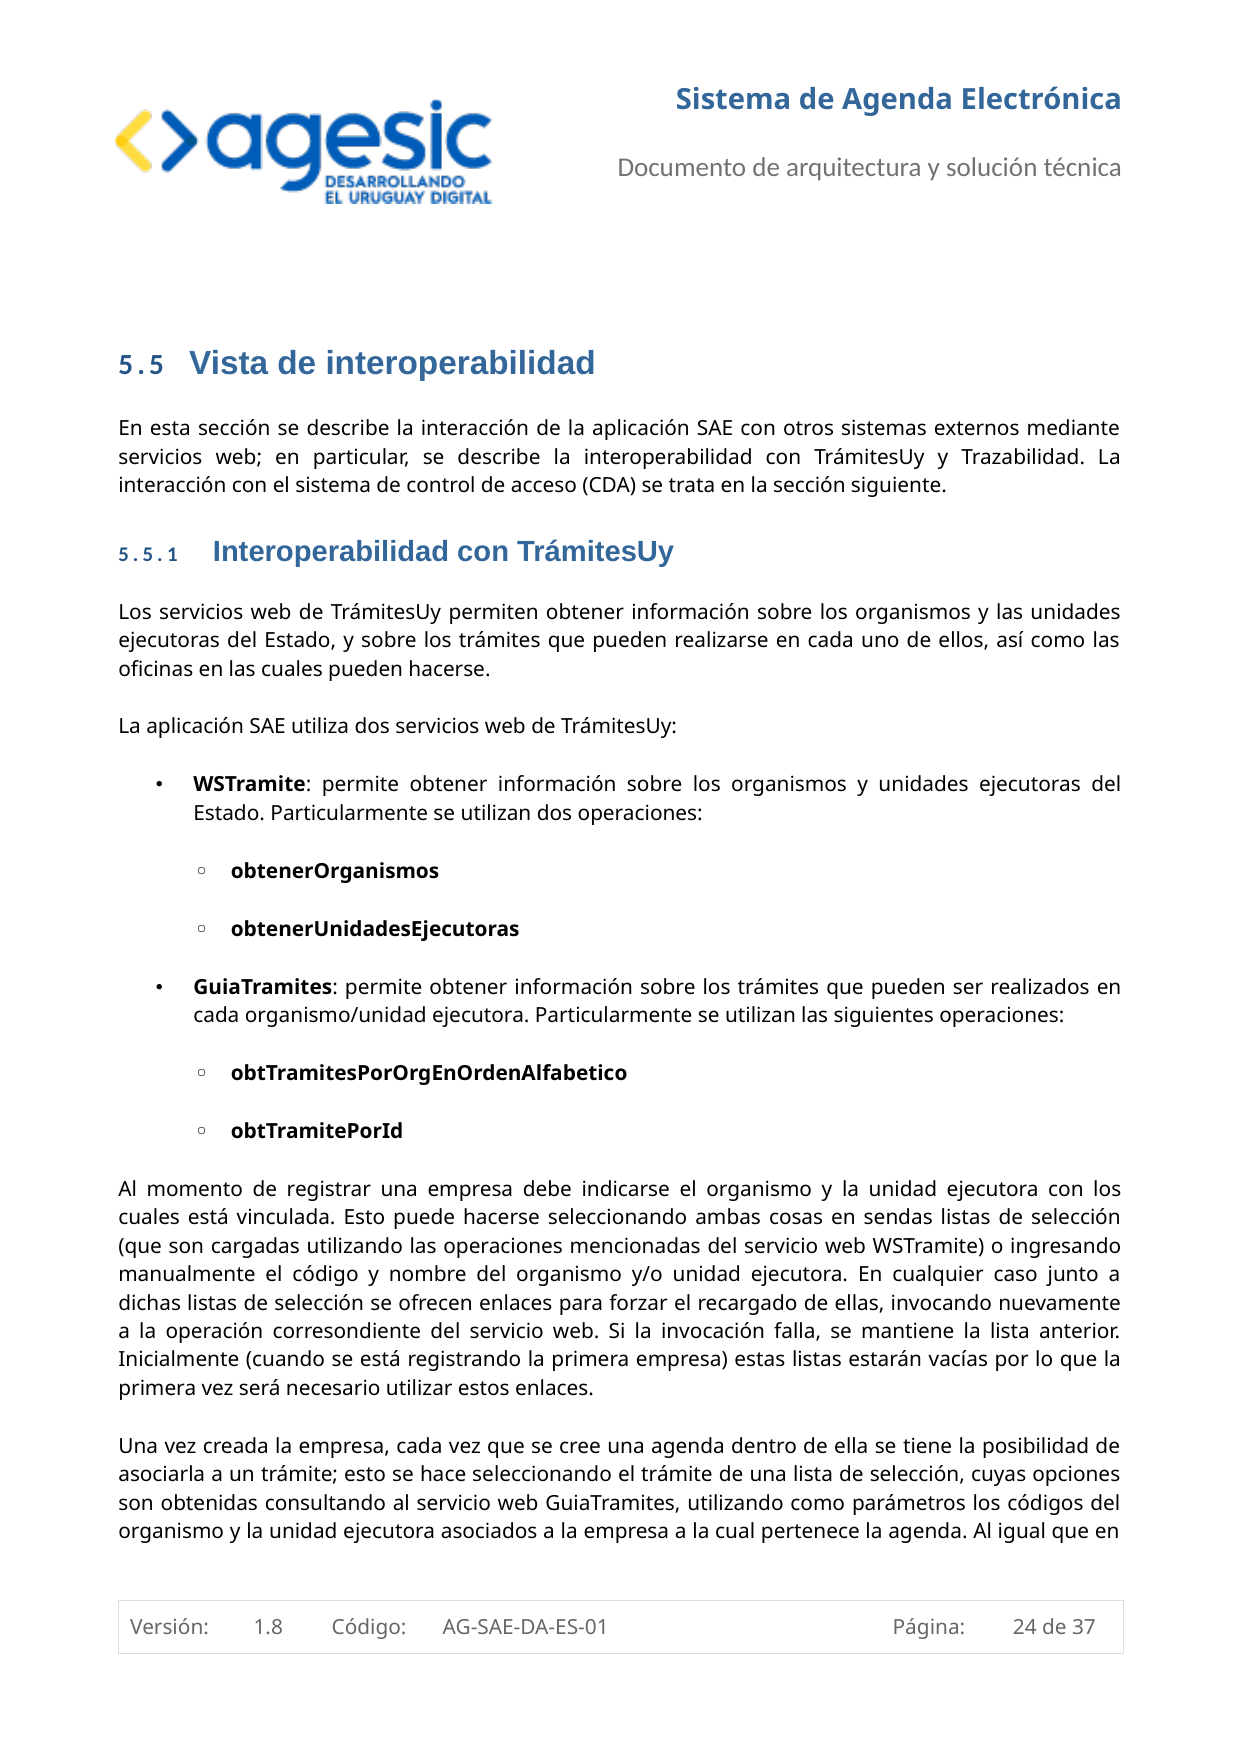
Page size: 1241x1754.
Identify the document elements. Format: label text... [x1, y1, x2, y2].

text Una vez creada la empresa, cada vez que se cree una agenda dentro de ella se tiene la posibilidad de asociarla a un trámite; esto se hace seleccionando el trámite de una lista de selección, cuyas opciones son obtenidas consultando al servicio web GuiaTramites, utilizando como parámetros los códigos del organismo y la unidad ejecutora asociados a la empresa a la cual pertenece la agenda. Al igual que en [118, 1431, 1122, 1545]
text La aplicación SAE utiliza dos servicios web de TrámitesUy: [118, 712, 1122, 740]
list obtTramitesPorOrgEnOrdenAlfabetico [193, 1058, 1122, 1087]
text En esta sección se describe la interacción de la aplicación SAE con otros sistemas externos mediante servicios web; en particular, se describe la interoperabilidad con TrámitesUy y Trazabilidad. La interacción con el sistema de control de acceso (CDA) se trata en la sección siguiente. [118, 413, 1122, 499]
picture [115, 99, 493, 204]
list obtenerUnidadesEjecutoras [193, 914, 1122, 942]
subtitle Vista de interoperabilidad [118, 343, 1122, 382]
text Los servicios web de TrámitesUy permiten obtener información sobre los organismos y las unidades ejecutoras del Estado, y sobre los trámites que pueden realizarse en cada uno de ellos, así como las oficinas en las cuales pueden hacerse. [118, 597, 1122, 682]
list WSTramite: permite obtener información sobre los organismos y unidades ejecutoras del Estado. Particularmente se utilizan dos operaciones: [156, 769, 1122, 826]
list obtTramitePorId [193, 1116, 1122, 1144]
subtitle Interoperabilidad con TrámitesUy [118, 534, 1122, 568]
list GuiaTramites: permite obtener información sobre los trámites que pueden ser realizados en cada organismo/unidad ejecutora. Particularmente se utilizan las siguientes operaciones: [156, 972, 1122, 1029]
list obtenerOrganismos [193, 856, 1122, 884]
text Al momento de registrar una empresa debe indicarse el organismo y la unidad ejecutora con los cuales está vinculada. Esto puede hacerse seleccionando ambas cosas en sendas listas de selección (que son cargadas utilizando las operaciones mencionadas del servicio web WSTramite) o ingresando manualmente el código y nombre del organismo y/o unidad ejecutora. En cualquier caso junto a dichas listas de selección se ofrecen enlaces para forzar el recargado de ellas, invocando nuevamente a la operación corresondiente del servicio web. Si la invocación falla, se mantiene la lista anterior. Inicialmente (cuando se está registrando la primera empresa) estas listas estarán vacías por lo que la primera vez será necesario utilizar estos enlaces. [118, 1174, 1122, 1401]
